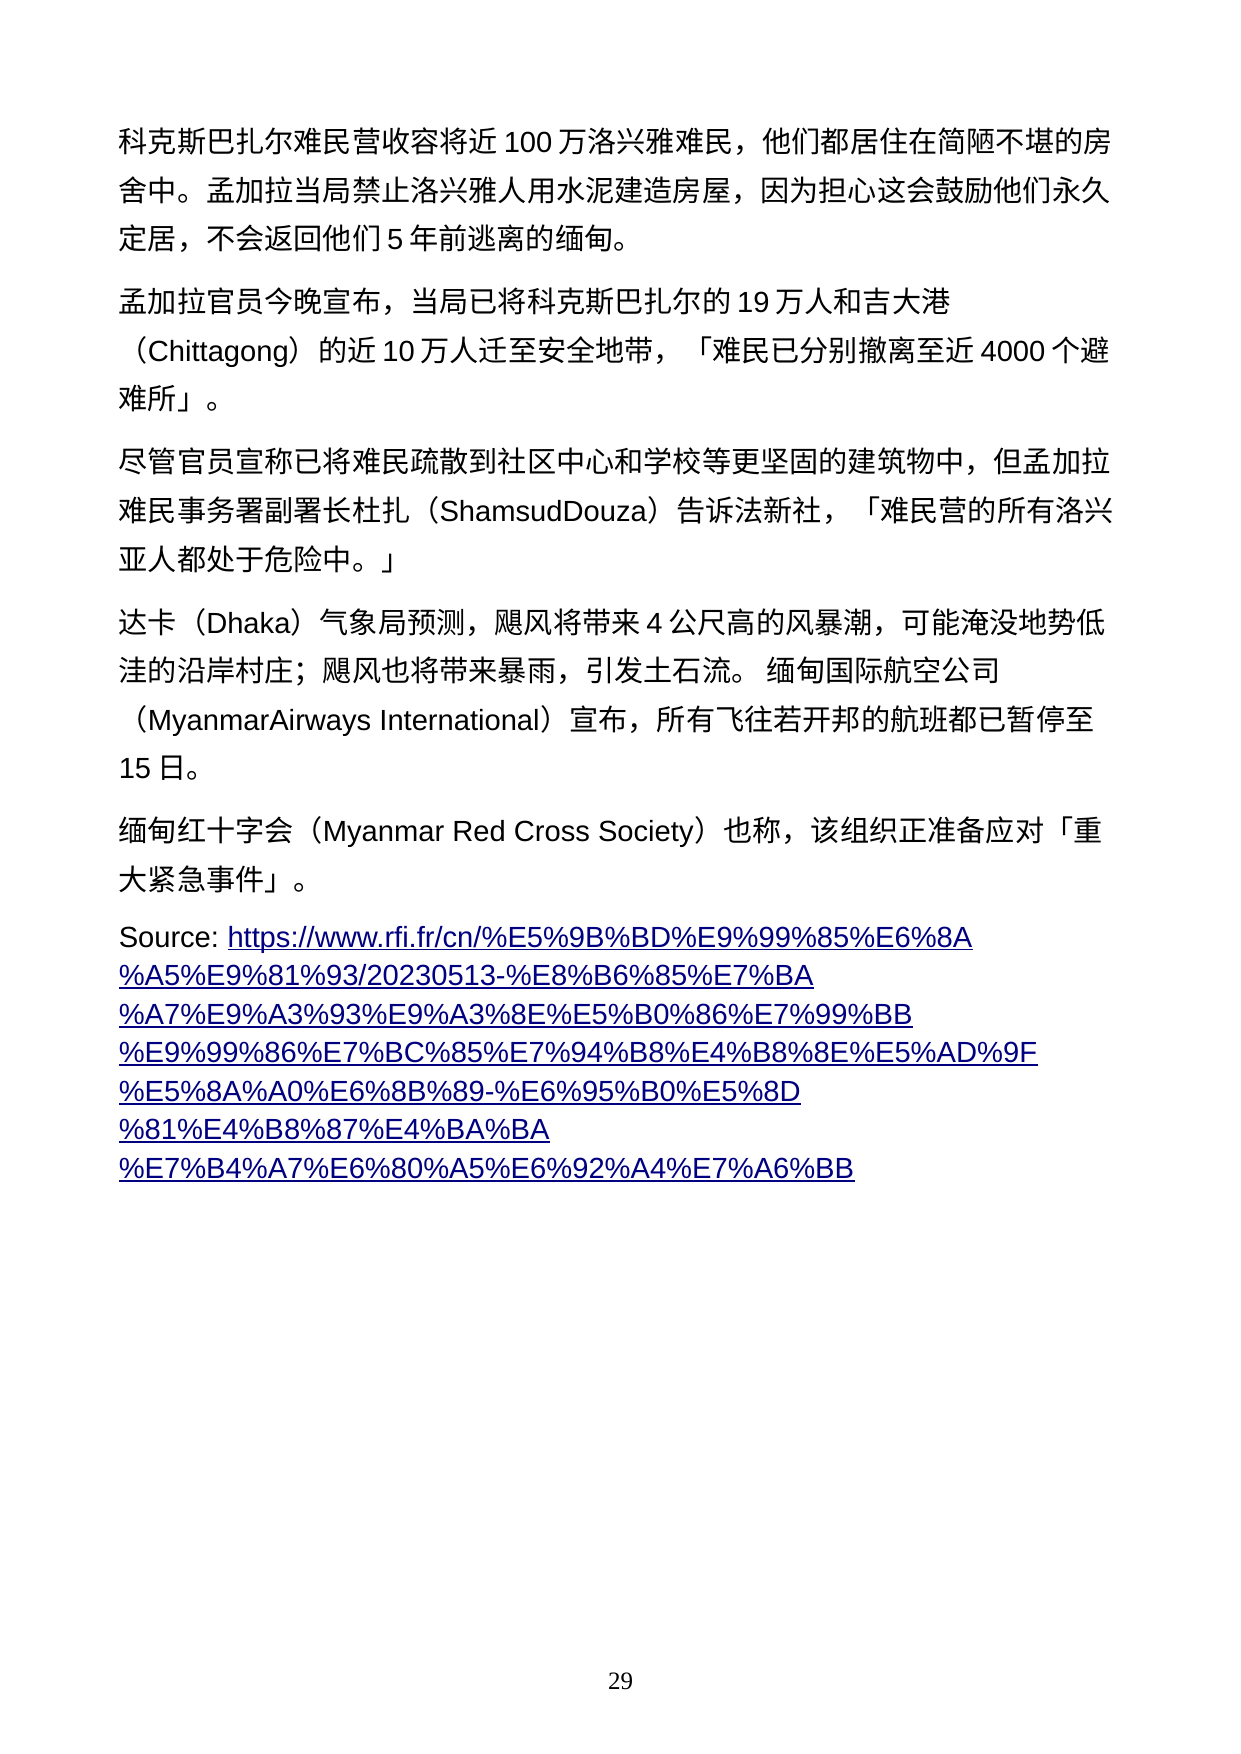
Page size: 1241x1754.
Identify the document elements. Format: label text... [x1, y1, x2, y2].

text 缅甸红十字会（Myanmar Red Cross Society）也称，该组织正准备应对「重大紧急事件」。 [118, 808, 1122, 899]
text 孟加拉官员今晚宣布，当局已将科克斯巴扎尔的19万人和吉大港（Chittagong）的近10万人迁至安全地带，「难民已分别撤离至近4000个避难所」。 [118, 279, 1122, 418]
text 达卡（Dhaka）气象局预测，飓风将带来4公尺高的风暴潮，可能淹没地势低洼的沿岸村庄；飓风也将带来暴雨，引发土石流。 缅甸国际航空公司（MyanmarAirways International）宣布，所有飞往若开邦的航班都已暂停至15日。 [118, 599, 1122, 787]
text 尽管官员宣称已将难民疏散到社区中心和学校等更坚固的建筑物中，但孟加拉难民事务署副署长杜扎（ShamsudDouza）告诉法新社，「难民营的所有洛兴亚人都处于危险中。」 [118, 439, 1122, 578]
text 科克斯巴扎尔难民营收容将近100万洛兴雅难民，他们都居住在简陋不堪的房舍中。孟加拉当局禁止洛兴雅人用水泥建造房屋，因为担心这会鼓励他们永久定居，不会返回他们5年前逃离的缅甸。 [118, 118, 1122, 258]
text Source: https://www.rfi.fr/cn/%E5%9B%BD%E9%99%85%E6%8A%A5%E9%81%93/20230513-%E8%B6%85%E7%BA%A7%E9%A3%93%E9%A3%8E%E5%B0%86%E7%99%BB%E9%99%86%E7%BC%85%E7%94%B8%E4%B8%8E%E5%AD%9F%E5%8A%A0%E6%8B%89-%E6%95%B0%E5%8D%81%E4%B8%87%E4%BA%BA%E7%B4%A7%E6%80%A5%E6%92%A4%E7%A6%BB [118, 919, 1122, 1184]
